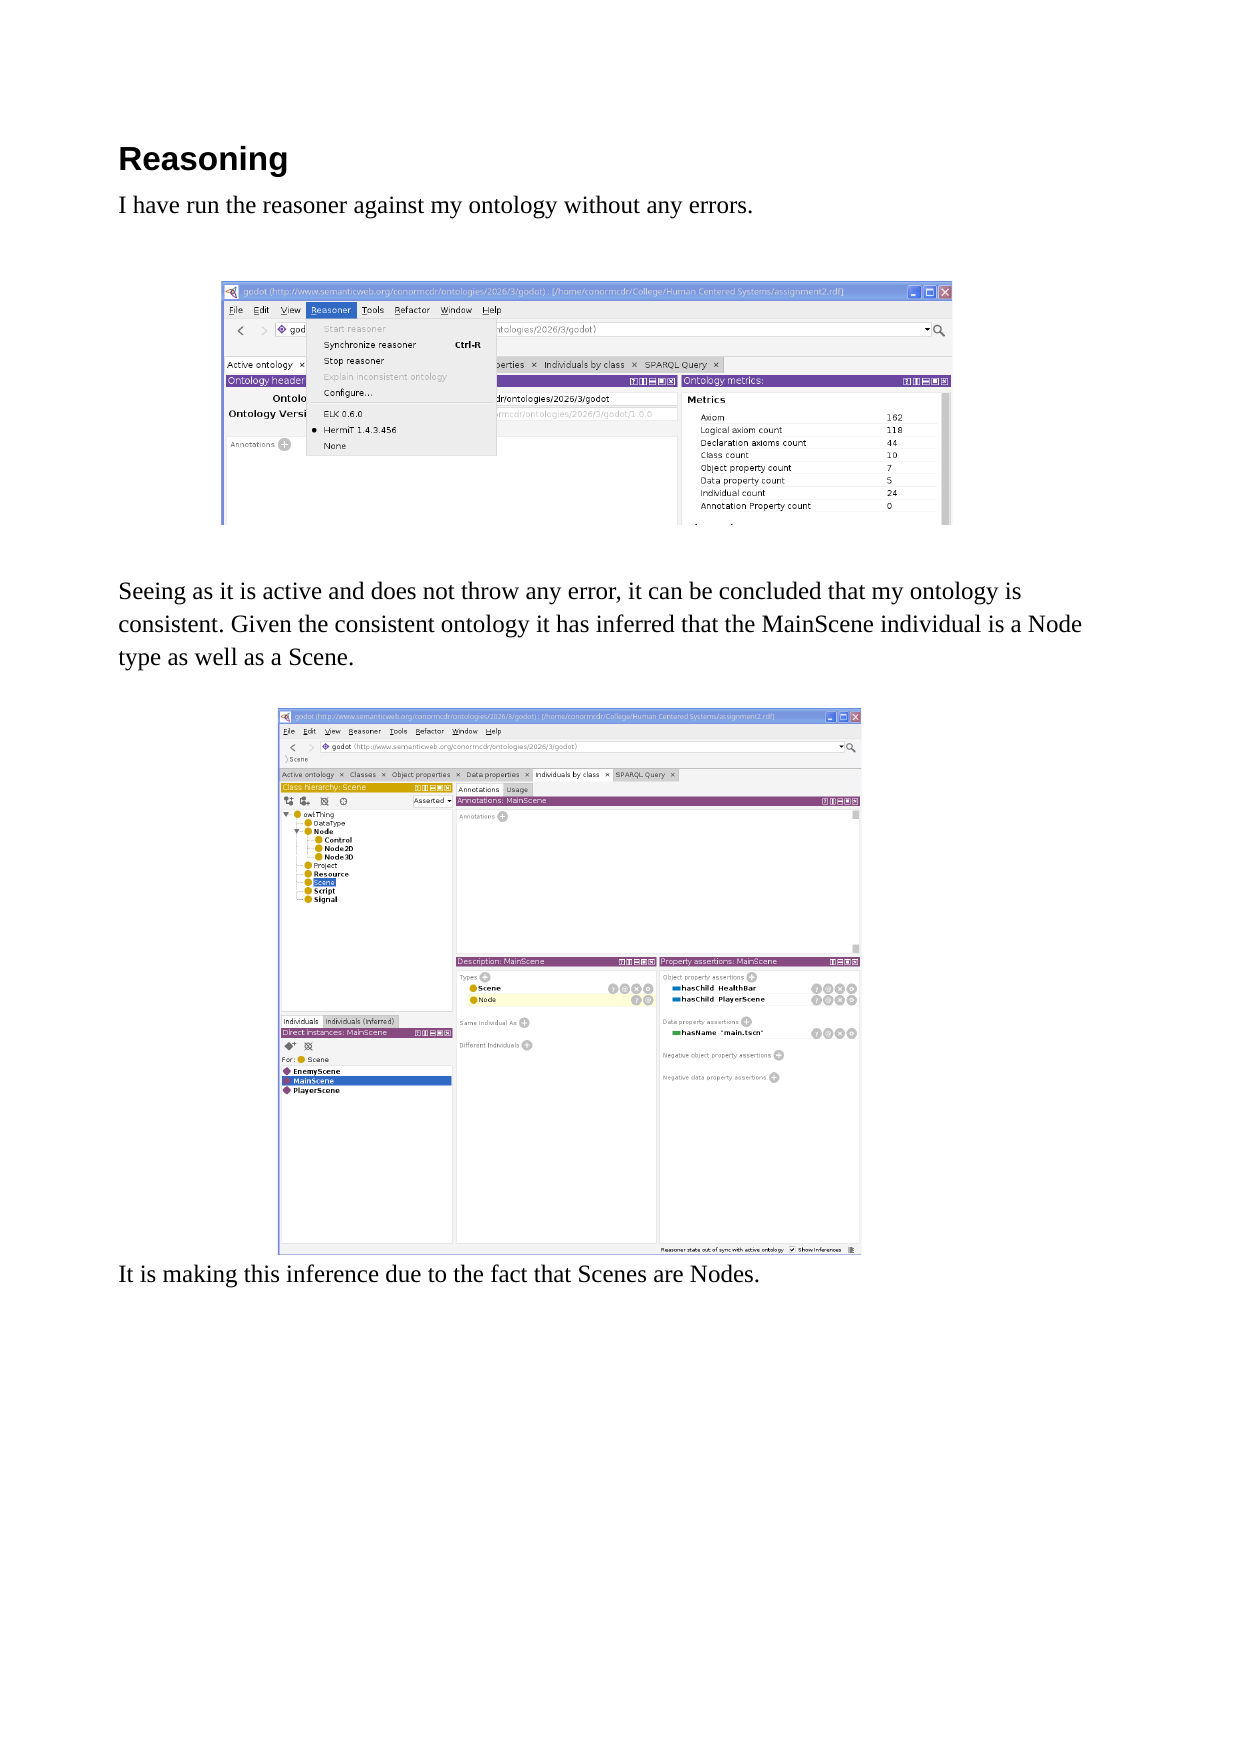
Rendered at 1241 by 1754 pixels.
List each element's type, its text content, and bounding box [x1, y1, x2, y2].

text It is making this inference due to the fact that Scenes are Nodes. [118, 1242, 1122, 1288]
text I have run the reasoner against my ontology without any errors. [118, 190, 1122, 219]
subtitle Reasoning [118, 139, 1122, 177]
picture [277, 708, 862, 1255]
text Seeing as it is active and does not throw any error, it can be concluded that my ontology is consistent. Given the consistent ontology it has inferred that the MainScene individual is a Node type as well as a Scene. [118, 576, 1122, 671]
